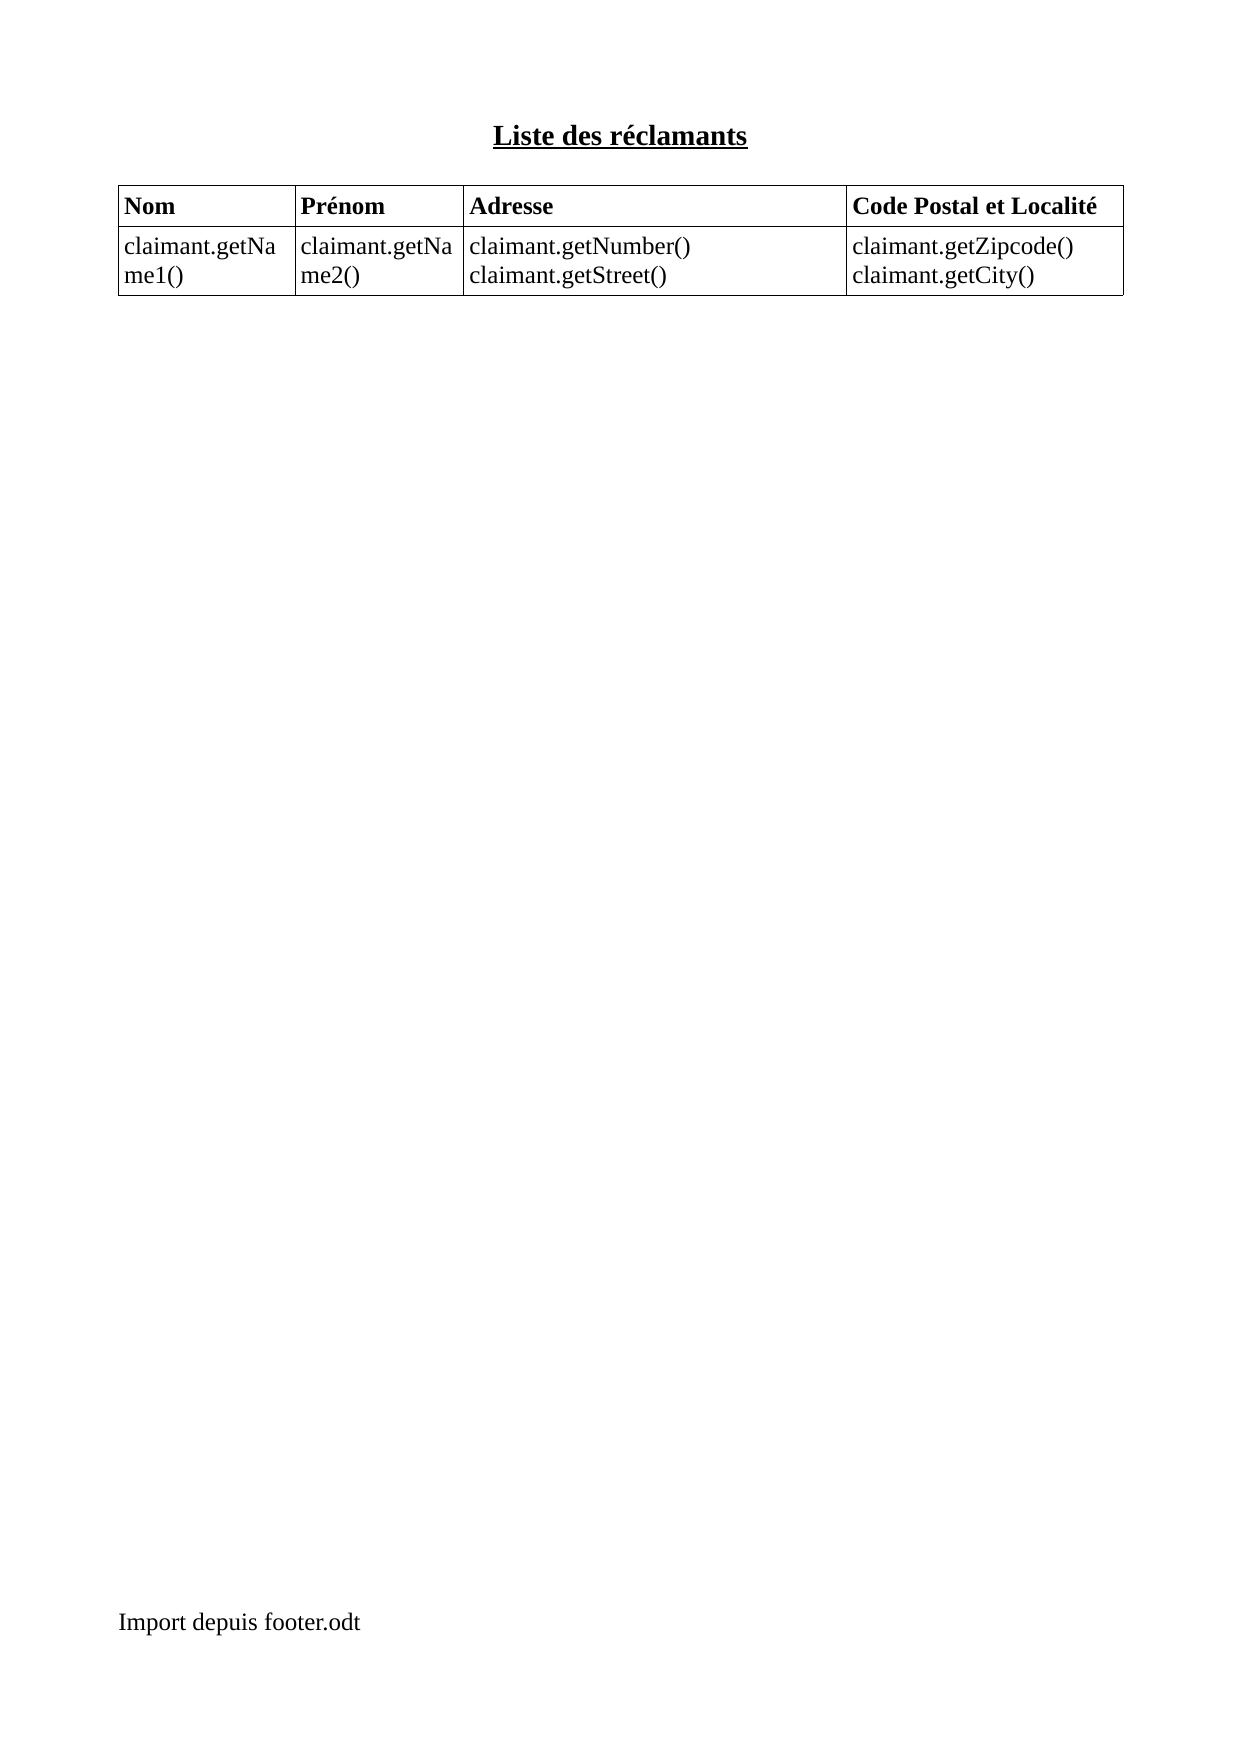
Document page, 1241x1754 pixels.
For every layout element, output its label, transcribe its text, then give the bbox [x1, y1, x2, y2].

table_cell claimant.getName2() [296, 227, 463, 294]
table_cell claimant.getNumber() claimant.getStreet() [464, 227, 846, 294]
table_header Adresse [464, 186, 846, 226]
table_cell claimant.getZipcode() claimant.getCity() [847, 227, 1123, 294]
table_header Nom [119, 186, 295, 226]
table_cell claimant.getName1() [119, 227, 295, 294]
title Liste des réclamants [118, 118, 1122, 152]
table_header Code Postal et Localité [847, 186, 1123, 226]
table_header Prénom [296, 186, 463, 226]
